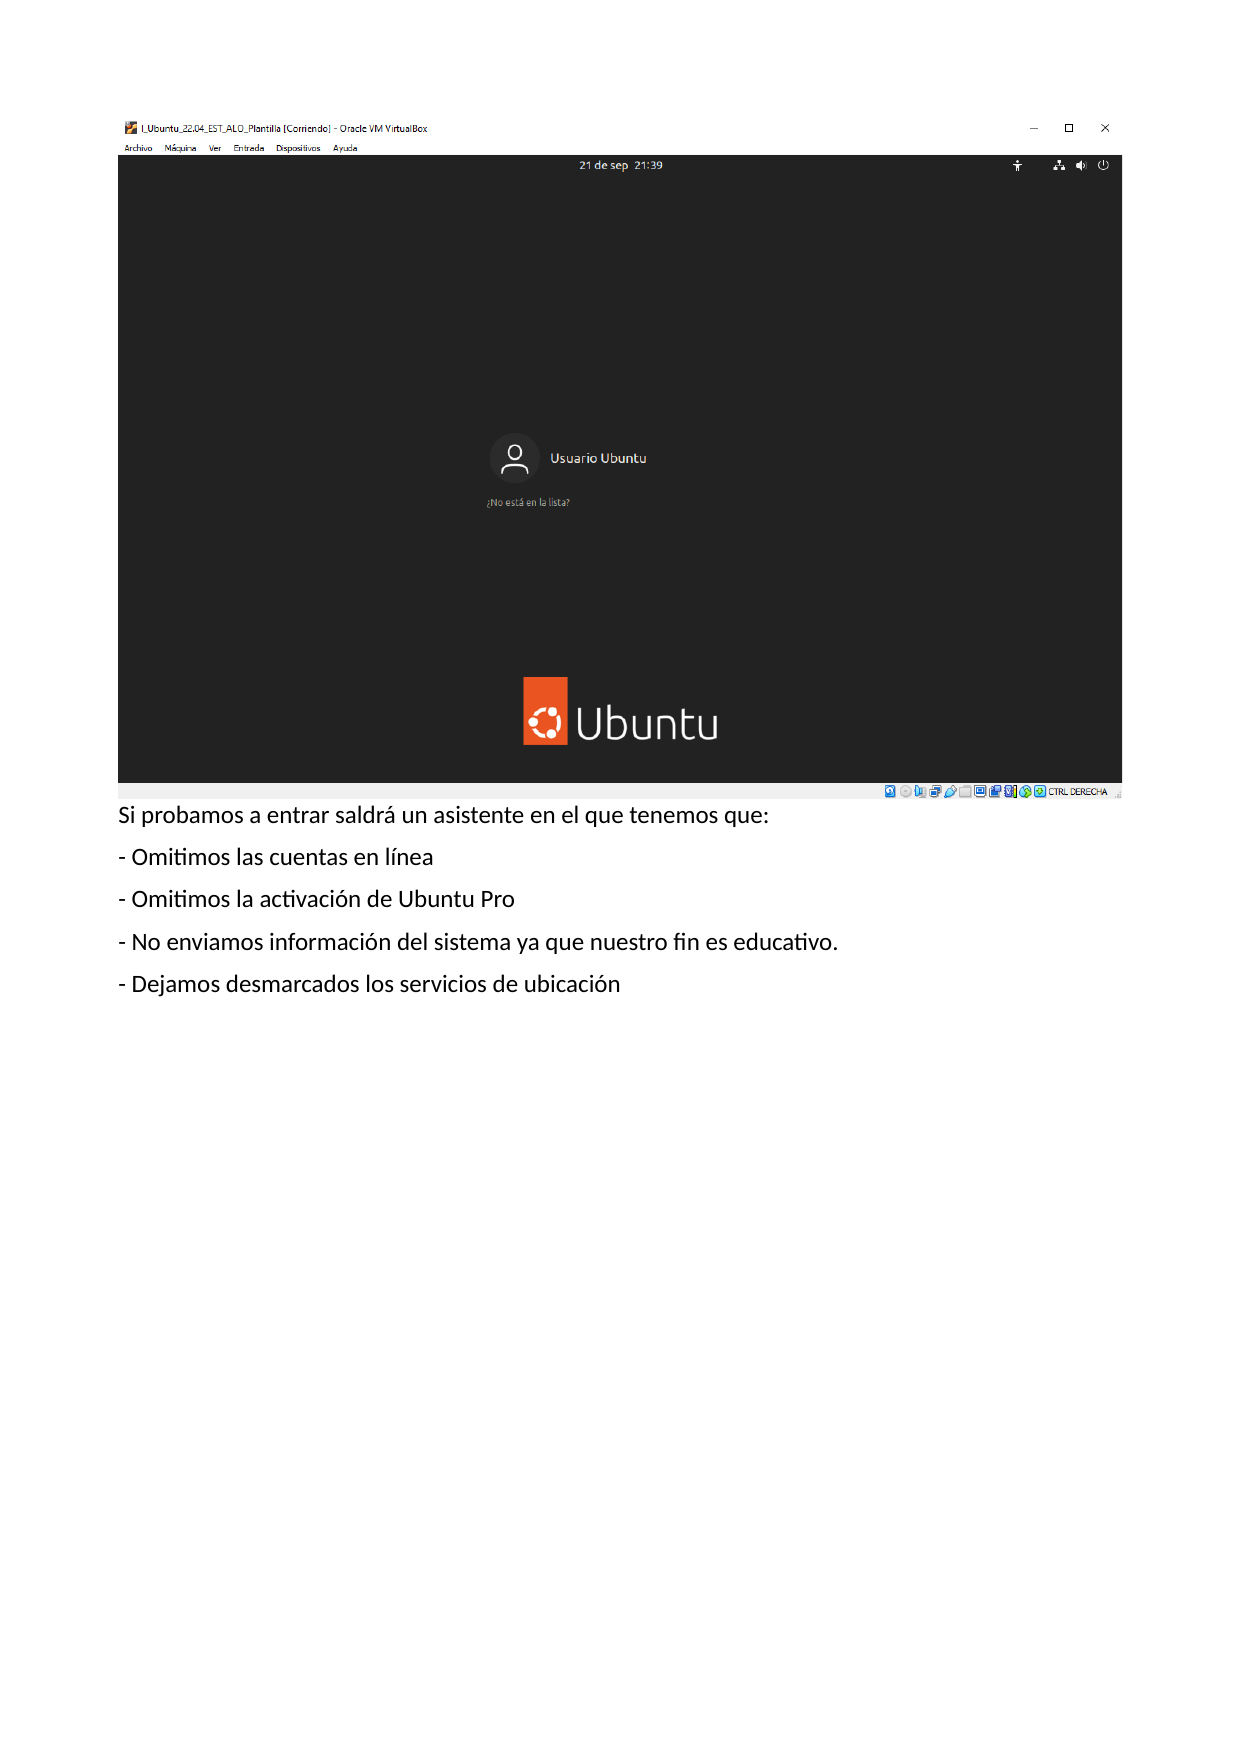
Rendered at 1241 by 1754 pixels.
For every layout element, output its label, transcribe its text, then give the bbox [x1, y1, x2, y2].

picture [118, 118, 1123, 799]
text - Omitimos las cuentas en línea [118, 841, 1122, 872]
text Si probamos a entrar saldrá un asistente en el que tenemos que: [118, 799, 1122, 829]
text - No enviamos información del sistema ya que nuestro fin es educativo. [118, 926, 1122, 956]
text - Omitimos la activación de Ubuntu Pro [118, 883, 1122, 914]
text - Dejamos desmarcados los servicios de ubicación [118, 968, 1122, 998]
